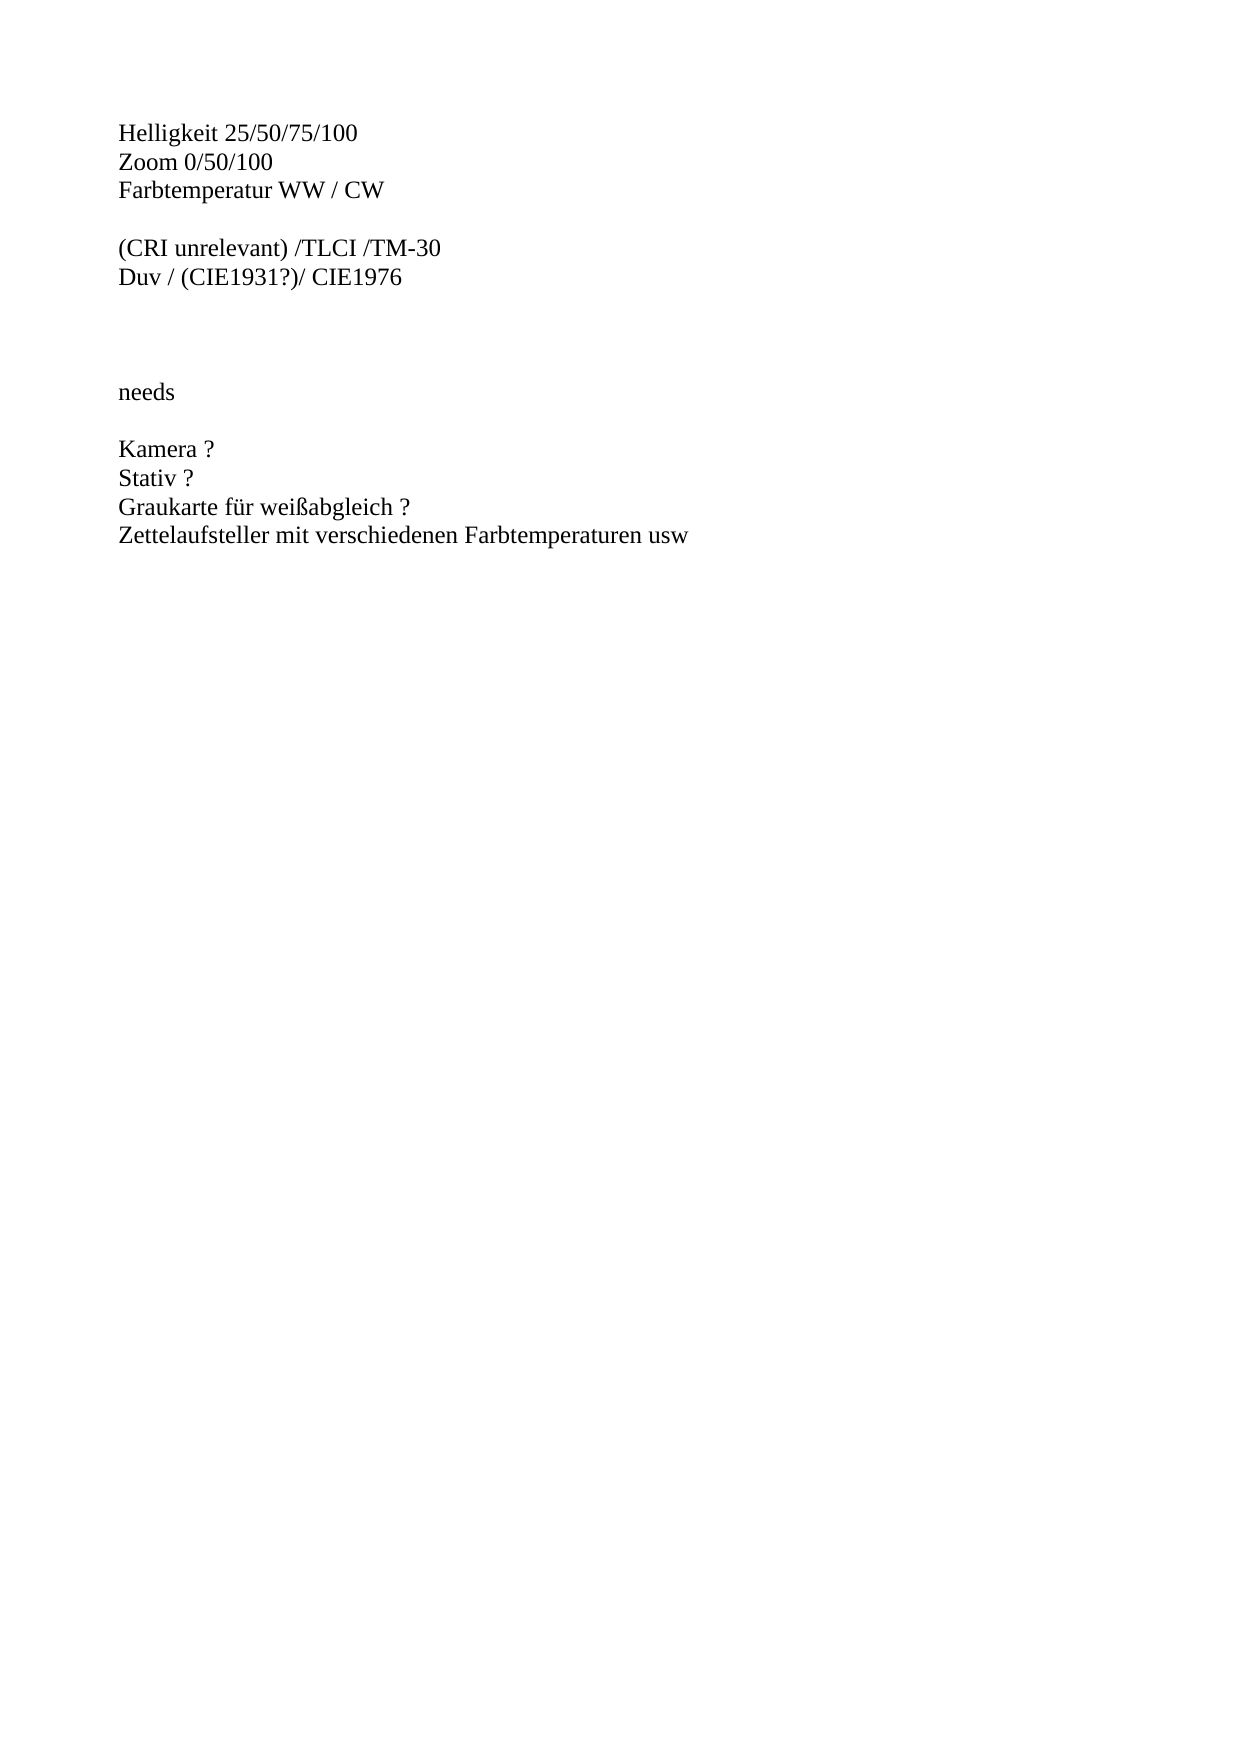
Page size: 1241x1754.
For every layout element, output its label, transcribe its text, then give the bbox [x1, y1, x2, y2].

text (CRI unrelevant) /TLCI /TM-30 [118, 233, 1122, 262]
text Zoom 0/50/100 [118, 147, 1122, 176]
text Zettelaufsteller mit verschiedenen Farbtemperaturen usw [118, 521, 1122, 549]
text Stativ ? [118, 463, 1122, 492]
text Farbtemperatur WW / CW [118, 176, 1122, 204]
text Graukarte für weißabgleich ? [118, 492, 1122, 521]
text Kamera ? [118, 434, 1122, 463]
text Duv / (CIE1931?)/ CIE1976 [118, 262, 1122, 291]
text needs [118, 377, 1122, 406]
text Helligkeit 25/50/75/100 [118, 118, 1122, 147]
